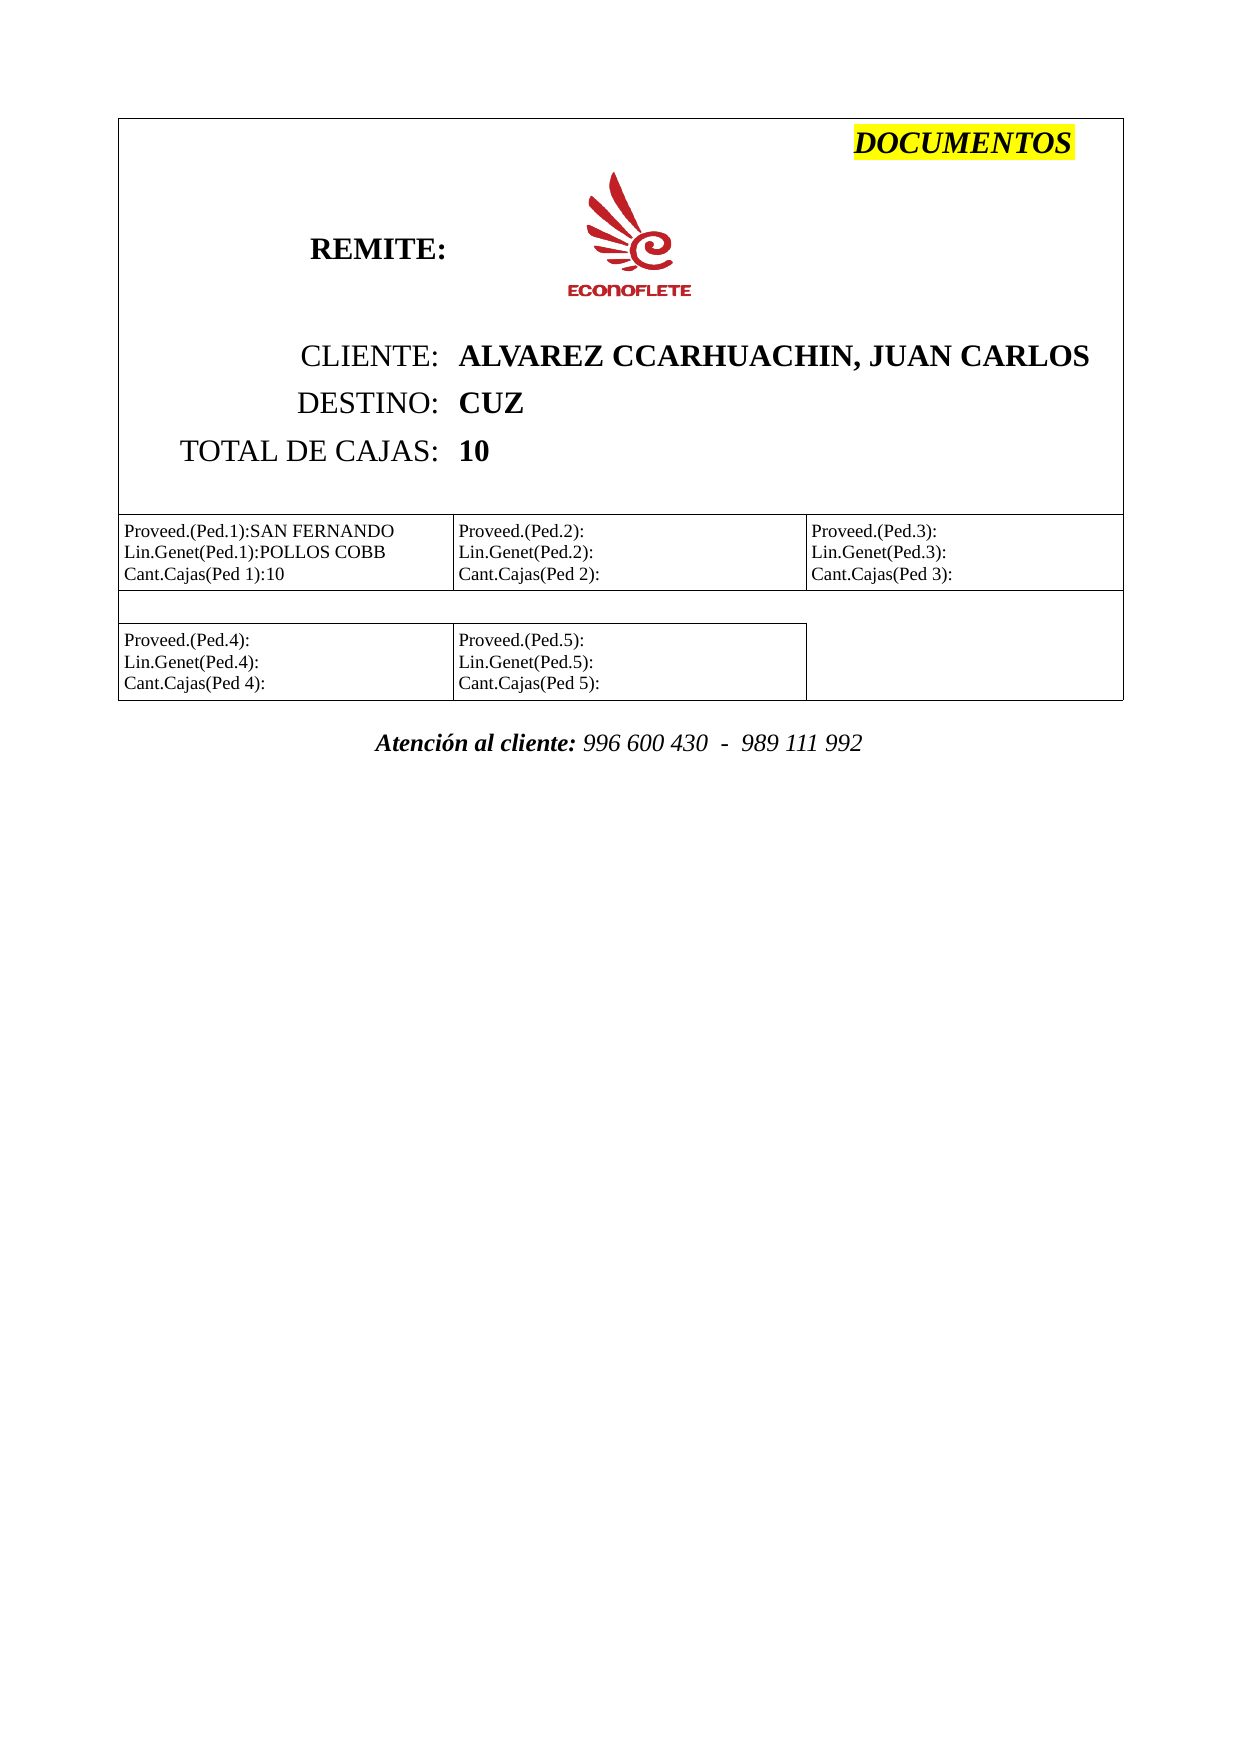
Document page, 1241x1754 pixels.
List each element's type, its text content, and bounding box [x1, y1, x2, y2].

table_cell [119, 591, 453, 623]
table_header [453, 119, 806, 166]
table_cell CLIENTE: [119, 332, 453, 379]
table_cell [806, 379, 1123, 426]
table_cell Proveed.(Ped.5): Lin.Genet(Ped.5): Cant.Cajas(Ped 5): [454, 624, 806, 699]
table_cell Proveed.(Ped.2): Lin.Genet(Ped.2): Cant.Cajas(Ped 2): [454, 515, 806, 590]
table_cell [453, 474, 806, 514]
table_cell [806, 474, 1123, 514]
table_header [119, 119, 453, 166]
table_cell ALVAREZ CCARHUACHIN, JUAN CARLOS [453, 332, 1123, 379]
table_cell REMITE: [119, 166, 453, 332]
table_cell TOTAL DE CAJAS: [119, 426, 453, 474]
table_cell [807, 623, 1123, 699]
table_cell CUZ [453, 379, 806, 426]
text Atención al cliente: 996 600 430 - 989 111 992 [118, 728, 1122, 757]
table_header DOCUMENTOS [806, 119, 1123, 166]
table_cell Proveed.(Ped.3): Lin.Genet(Ped.3): Cant.Cajas(Ped 3): [807, 515, 1123, 590]
table_cell [806, 591, 1123, 623]
table_cell [453, 591, 806, 623]
table_cell [806, 166, 1123, 332]
table_cell Proveed.(Ped.4): Lin.Genet(Ped.4): Cant.Cajas(Ped 4): [119, 624, 453, 699]
picture [552, 171, 707, 297]
table_cell 10 [453, 426, 1123, 474]
table_cell Proveed.(Ped.1):SAN FERNANDO Lin.Genet(Ped.1):POLLOS COBB Cant.Cajas(Ped 1):10 [119, 515, 453, 590]
table_cell [453, 166, 806, 332]
table_cell [119, 474, 453, 514]
table_cell DESTINO: [119, 379, 453, 426]
